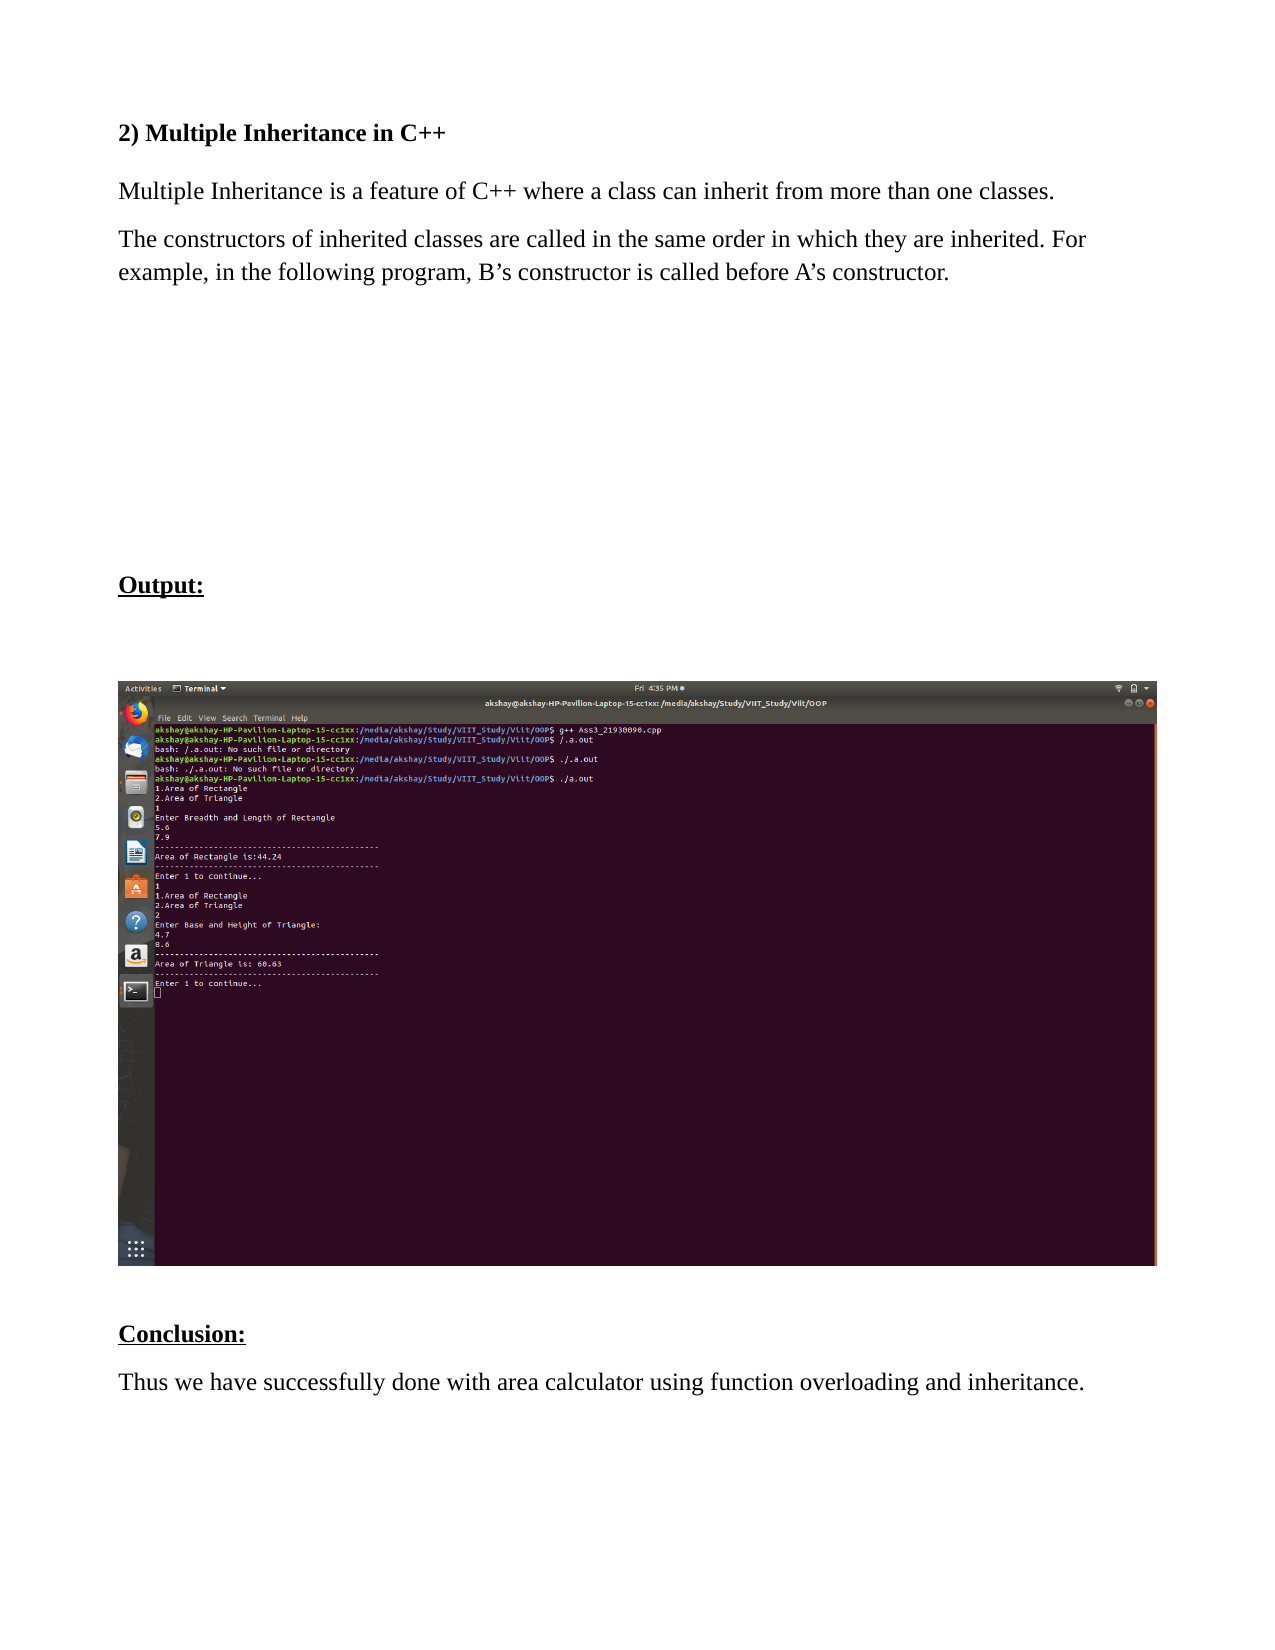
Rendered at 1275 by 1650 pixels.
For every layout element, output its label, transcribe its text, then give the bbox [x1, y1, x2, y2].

subtitle 2) Multiple Inheritance in C++ [118, 118, 1157, 147]
text Output: [118, 570, 1157, 599]
text The constructors of inherited classes are called in the same order in which they are inherited. For example, in the following program, B’s constructor is called before A’s constructor. [118, 224, 1157, 286]
text Conclusion: [118, 1319, 1157, 1348]
picture [118, 681, 1157, 1266]
text Multiple Inheritance is a feature of C++ where a class can inherit from more than one classes. [118, 176, 1157, 205]
text Thus we have successfully done with area calculator using function overloading and inheritance. [118, 1367, 1157, 1395]
